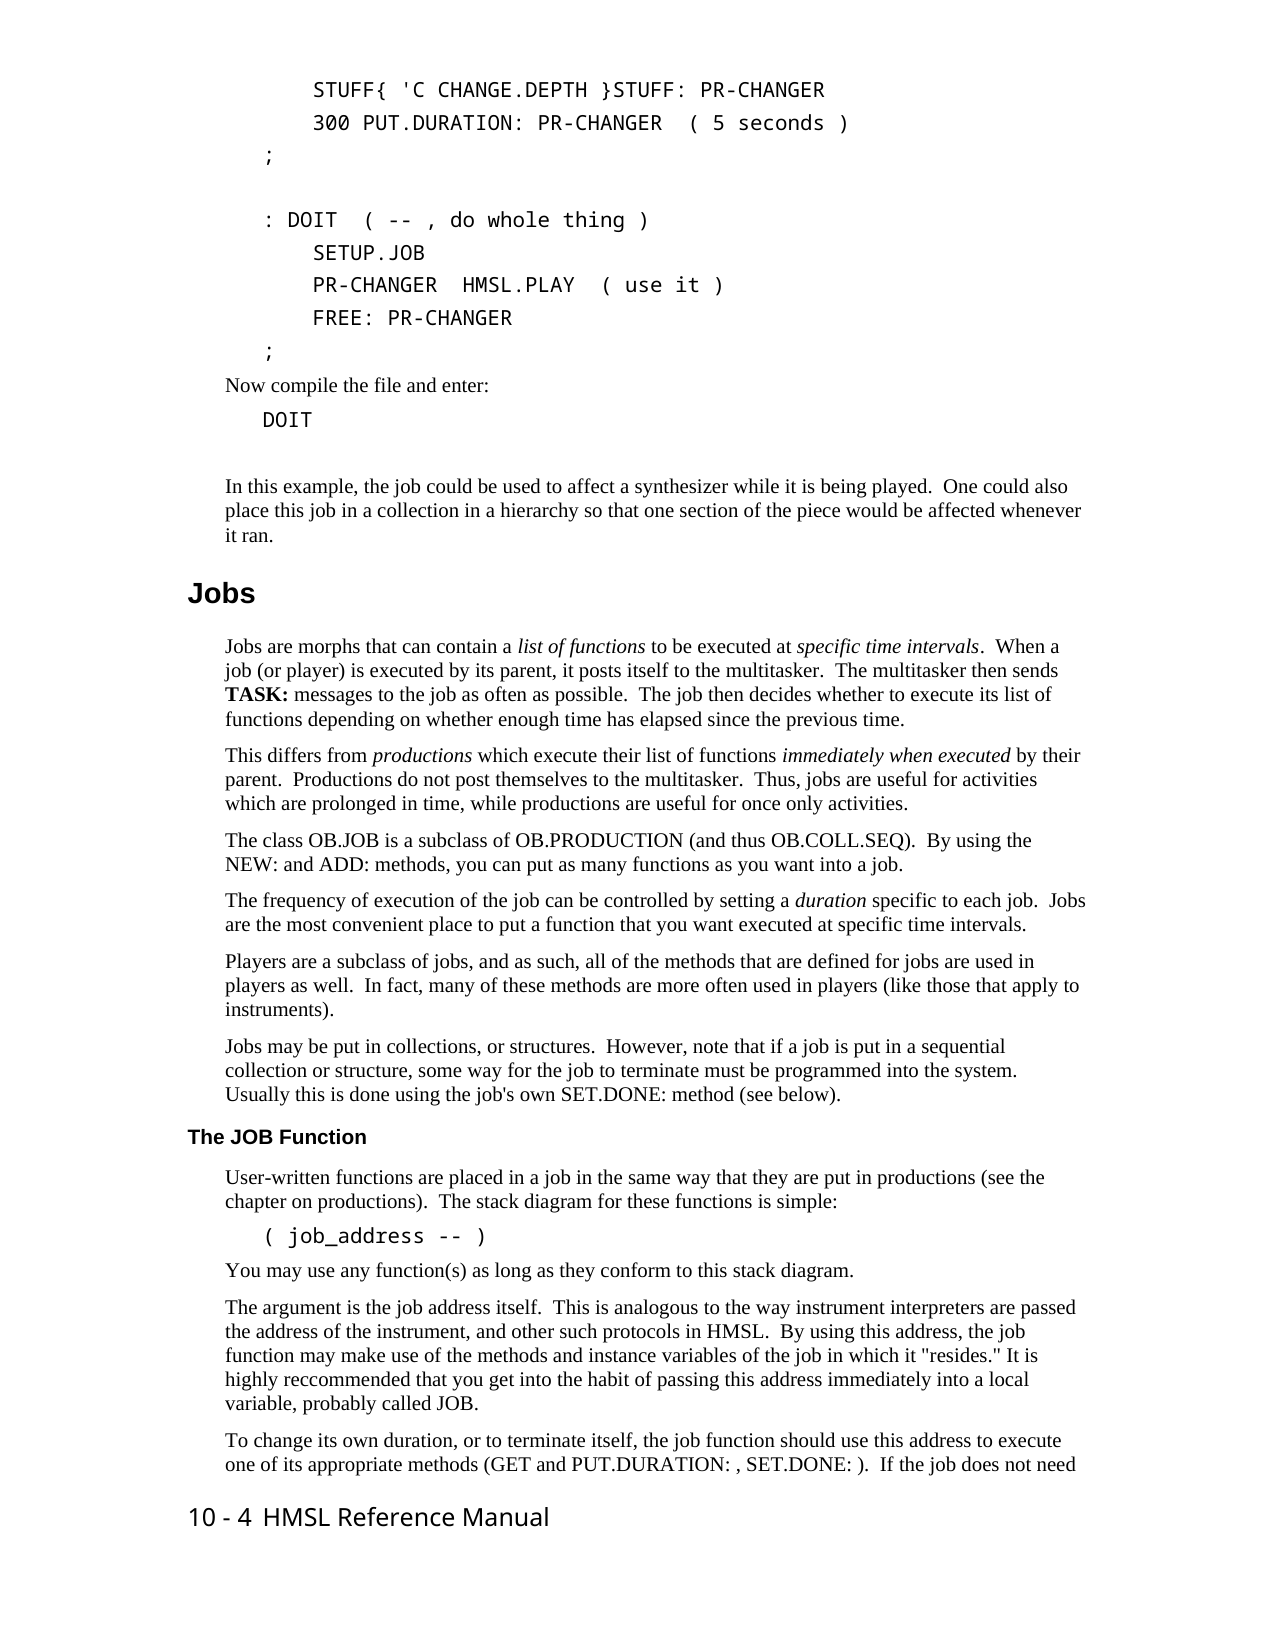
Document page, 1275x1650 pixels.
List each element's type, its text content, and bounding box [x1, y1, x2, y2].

text This differs from productions which execute their list of functions immediately when executed by their parent. Productions do not post themselves to the multitasker. Thus, jobs are useful for activities which are prolonged in time, while productions are useful for once only activities. [225, 743, 1087, 815]
text Now compile the file and enter: [225, 373, 1087, 397]
text SETUP.JOB [262, 238, 1087, 266]
text Jobs are morphs that can contain a list of functions to be executed at specific time intervals. When a job (or player) is executed by its parent, it posts itself to the multitasker. The multitasker then sends TASK: messages to the job as often as possible. The job then decides whether to execute its list of functions depending on whether enough time has elapsed since the previous time. [225, 634, 1087, 731]
text You may use any function(s) as long as they conform to this stack diagram. [225, 1258, 1087, 1282]
text ; [262, 336, 1087, 364]
text PR-CHANGER HMSL.PLAY ( use it ) [262, 271, 1087, 299]
text FREE: PR-CHANGER [262, 303, 1087, 332]
text Jobs may be put in collections, or structures. However, note that if a job is put in a sequential collection or structure, some way for the job to terminate must be programmed into the system. Usually this is done using the job's own SET.DONE: method (see below). [225, 1034, 1087, 1106]
text ( job_address -- ) [262, 1222, 1087, 1250]
text The class OB.JOB is a subclass of OB.PRODUCTION (and thus OB.COLL.SEQ). By using the NEW: and ADD: methods, you can put as many functions as you want into a job. [225, 828, 1087, 876]
text DOIT [262, 405, 1087, 433]
text ; [262, 140, 1087, 169]
text The frequency of execution of the job can be controlled by setting a duration specific to each job. Jobs are the most convenient place to put a function that you want executed at specific time intervals. [225, 888, 1087, 936]
text In this example, the job could be used to affect a synthesizer while it is being played. One could also place this job in a collection in a hierarchy so that one section of the piece would be affected whenever it ran. [225, 474, 1087, 547]
text The argument is the job address itself. This is analogous to the way instrument interpreters are passed the address of the instrument, and other such protocols in HMSL. By using this address, the job function may make use of the methods and instance variables of the job in which it "resides." It is highly reccommended that you get into the habit of passing this address immediately into a local variable, probably called JOB. [225, 1295, 1087, 1415]
text User-written functions are placed in a job in the same way that they are put in productions (see the chapter on productions). The stack diagram for these functions is simple: [225, 1165, 1087, 1213]
text STUFF{ 'C CHANGE.DEPTH }STUFF: PR-CHANGER [262, 75, 1087, 103]
text Players are a subclass of jobs, and as such, all of the methods that are defined for jobs are used in players as well. In fact, many of these methods are more often used in players (like those that apply to instruments). [225, 949, 1087, 1021]
text 300 PUT.DURATION: PR-CHANGER ( 5 seconds ) [262, 108, 1087, 136]
text To change its own duration, or to terminate itself, the job function should use this address to execute one of its appropriate methods (GET and PUT.DURATION: , SET.DONE: ). If the job does not need [225, 1428, 1087, 1476]
text : DOIT ( -- , do whole thing ) [262, 205, 1087, 234]
subtitle Jobs [187, 576, 1087, 609]
subtitle The JOB Function [187, 1124, 1087, 1148]
